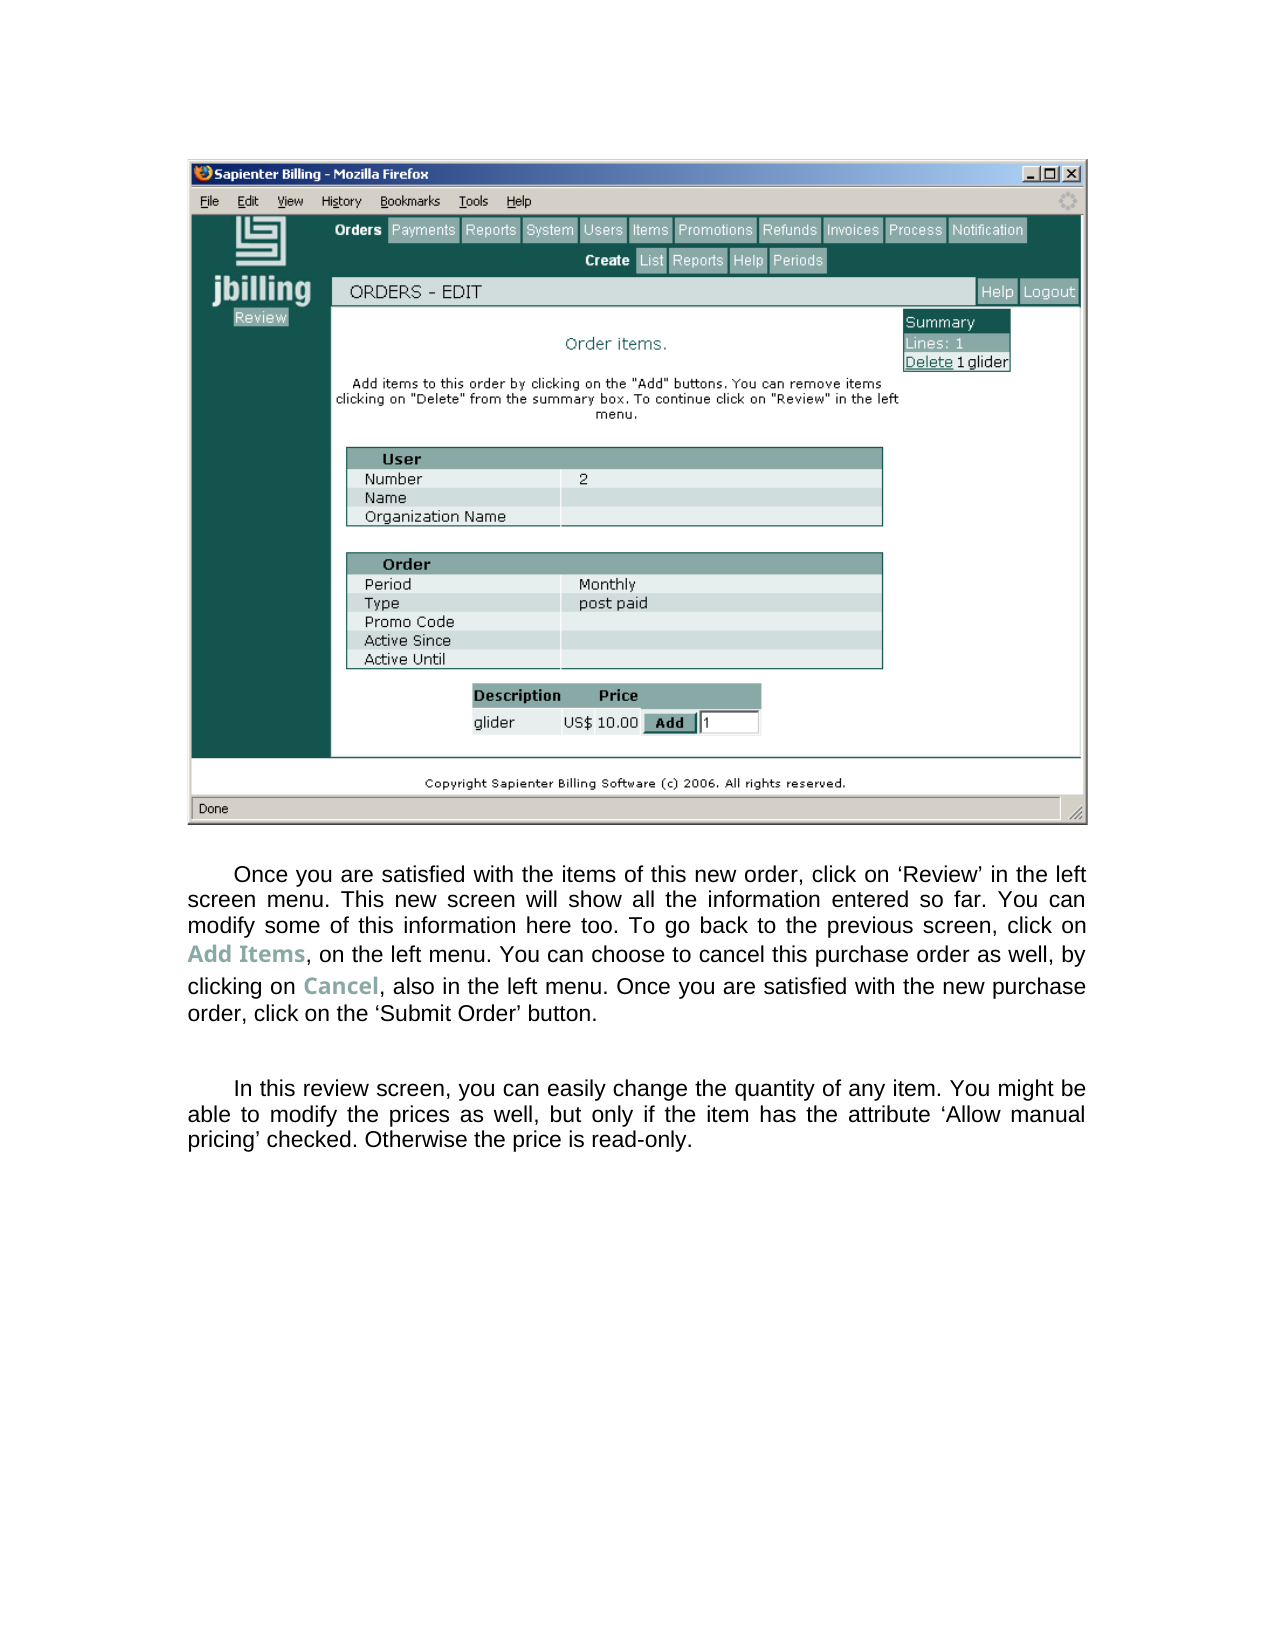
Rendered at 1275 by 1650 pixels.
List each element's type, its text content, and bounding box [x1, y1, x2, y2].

picture [187, 159, 1088, 825]
text Once you are satisfied with the items of this new order, click on ‘Review’ in the left screen menu. This new screen will show all the information entered so far. You can modify some of this information here too. To go back to the previous screen, click on Add Items, on the left menu. You can choose to cancel this purchase order as well, by clicking on Cancel, also in the left menu. Once you are satisfied with the new purchase order, click on the ‘Submit Order’ button. [187, 862, 1087, 1027]
text In this review screen, you can easily change the quantity of any item. You might be able to modify the prices as well, but only if the item has the attribute ‘Allow manual pricing’ checked. Otherwise the price is read-only. [187, 1076, 1087, 1153]
